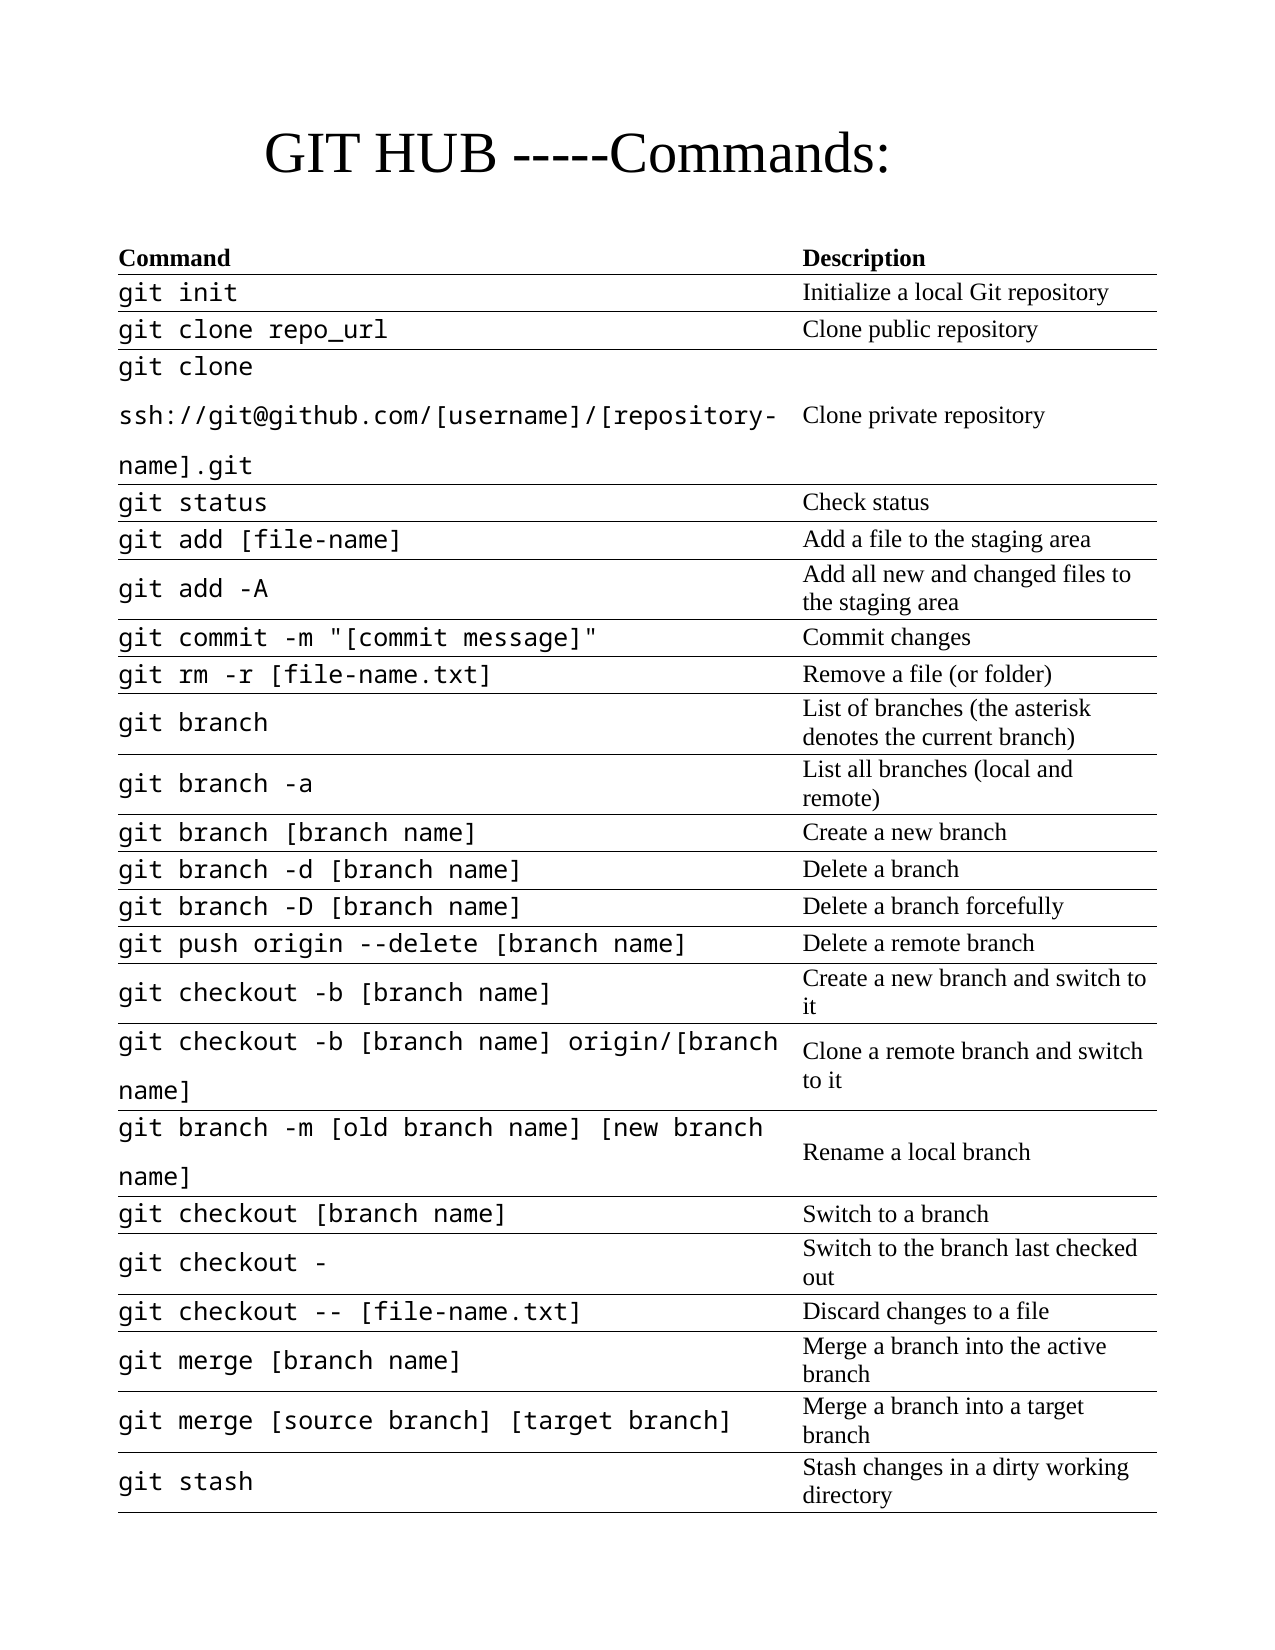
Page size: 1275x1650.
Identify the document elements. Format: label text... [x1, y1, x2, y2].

table_cell git branch [118, 694, 802, 754]
table_cell Initialize a local Git repository [802, 275, 1157, 311]
table_cell git branch -a [118, 755, 802, 814]
table_cell git merge [source branch] [target branch] [118, 1392, 802, 1452]
table_cell Clone private repository [802, 350, 1157, 484]
table_cell Delete a remote branch [802, 927, 1157, 963]
table_header Description [802, 243, 1157, 274]
table_cell git stash [118, 1453, 802, 1512]
table_cell git clone repo_url [118, 312, 802, 348]
table_cell git add [file-name] [118, 522, 802, 558]
table_cell Switch to the branch last checked out [802, 1234, 1157, 1294]
table_cell git clone ssh://git@github.com/[username]/[repository-name].git [118, 350, 802, 484]
table_cell Add all new and changed files to the staging area [802, 560, 1157, 619]
table_cell Create a new branch [802, 815, 1157, 851]
table_cell git branch [branch name] [118, 815, 802, 851]
table_header Command [118, 243, 802, 274]
table_cell Commit changes [802, 620, 1157, 656]
table_cell git push origin --delete [branch name] [118, 927, 802, 963]
table_cell git checkout - [118, 1234, 802, 1294]
table_cell git checkout -b [branch name] origin/[branch name] [118, 1024, 802, 1109]
table_cell git branch -m [old branch name] [new branch name] [118, 1111, 802, 1196]
table_cell List of branches (the asterisk denotes the current branch) [802, 694, 1157, 754]
table_cell Remove a file (or folder) [802, 657, 1157, 693]
table_cell Merge a branch into the active branch [802, 1332, 1157, 1391]
table_cell Merge a branch into a target branch [802, 1392, 1157, 1452]
table_cell Clone a remote branch and switch to it [802, 1024, 1157, 1109]
table_cell Create a new branch and switch to it [802, 964, 1157, 1023]
table_cell Rename a local branch [802, 1111, 1157, 1196]
table_cell git branch -d [branch name] [118, 852, 802, 888]
table_cell Switch to a branch [802, 1197, 1157, 1233]
table_cell git branch -D [branch name] [118, 890, 802, 926]
table_cell git commit -m "[commit message]" [118, 620, 802, 656]
table_cell Delete a branch [802, 852, 1157, 888]
table_cell git merge [branch name] [118, 1332, 802, 1391]
table_cell Add a file to the staging area [802, 522, 1157, 558]
table_cell git status [118, 485, 802, 521]
table_cell git init [118, 275, 802, 311]
table_cell Delete a branch forcefully [802, 890, 1157, 926]
table_cell git checkout -- [file-name.txt] [118, 1295, 802, 1331]
table_cell git checkout -b [branch name] [118, 964, 802, 1023]
table_cell List all branches (local and remote) [802, 755, 1157, 814]
table_cell git rm -r [file-name.txt] [118, 657, 802, 693]
text GIT HUB -----Commands: [118, 118, 1157, 185]
table_cell Clone public repository [802, 312, 1157, 348]
table_cell Check status [802, 485, 1157, 521]
table_cell git add -A [118, 560, 802, 619]
table_cell Discard changes to a file [802, 1295, 1157, 1331]
table_cell Stash changes in a dirty working directory [802, 1453, 1157, 1512]
table_cell git checkout [branch name] [118, 1197, 802, 1233]
